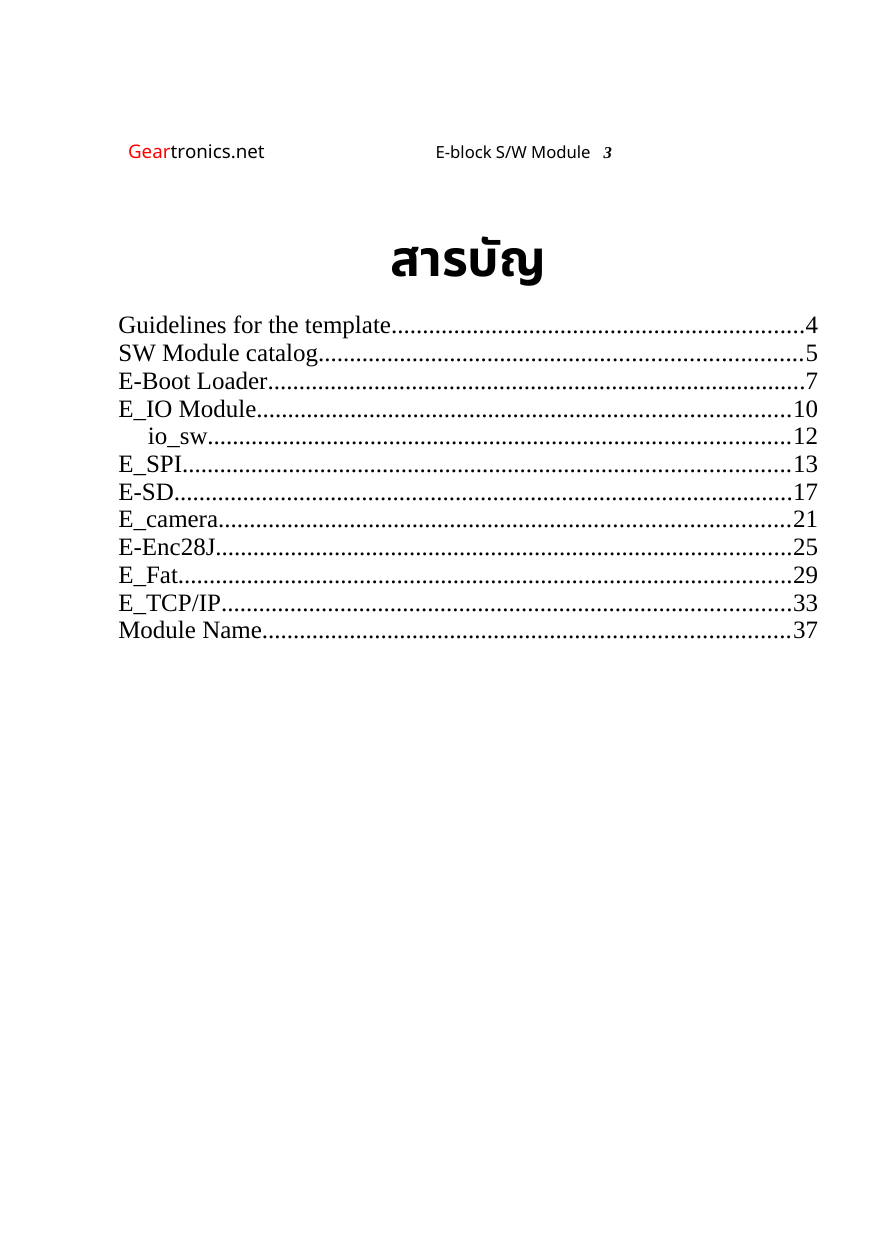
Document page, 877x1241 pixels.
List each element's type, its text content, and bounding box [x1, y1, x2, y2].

text Module Name 37 [118, 616, 818, 644]
text E_TCP/IP 33 [118, 589, 818, 616]
text io_sw 12 [148, 422, 818, 450]
text Guidelines for the template 4 [118, 312, 818, 339]
text E-SD 17 [118, 478, 818, 506]
text E-Enc28J 25 [118, 533, 818, 561]
subtitle สารบัญ [118, 224, 818, 299]
text E_IO Module 10 [118, 395, 818, 422]
text E_Fat 29 [118, 561, 818, 589]
text SW Module catalog 5 [118, 339, 818, 367]
text E-Boot Loader 7 [118, 367, 818, 395]
text E_camera 21 [118, 506, 818, 533]
text E_SPI 13 [118, 450, 818, 478]
